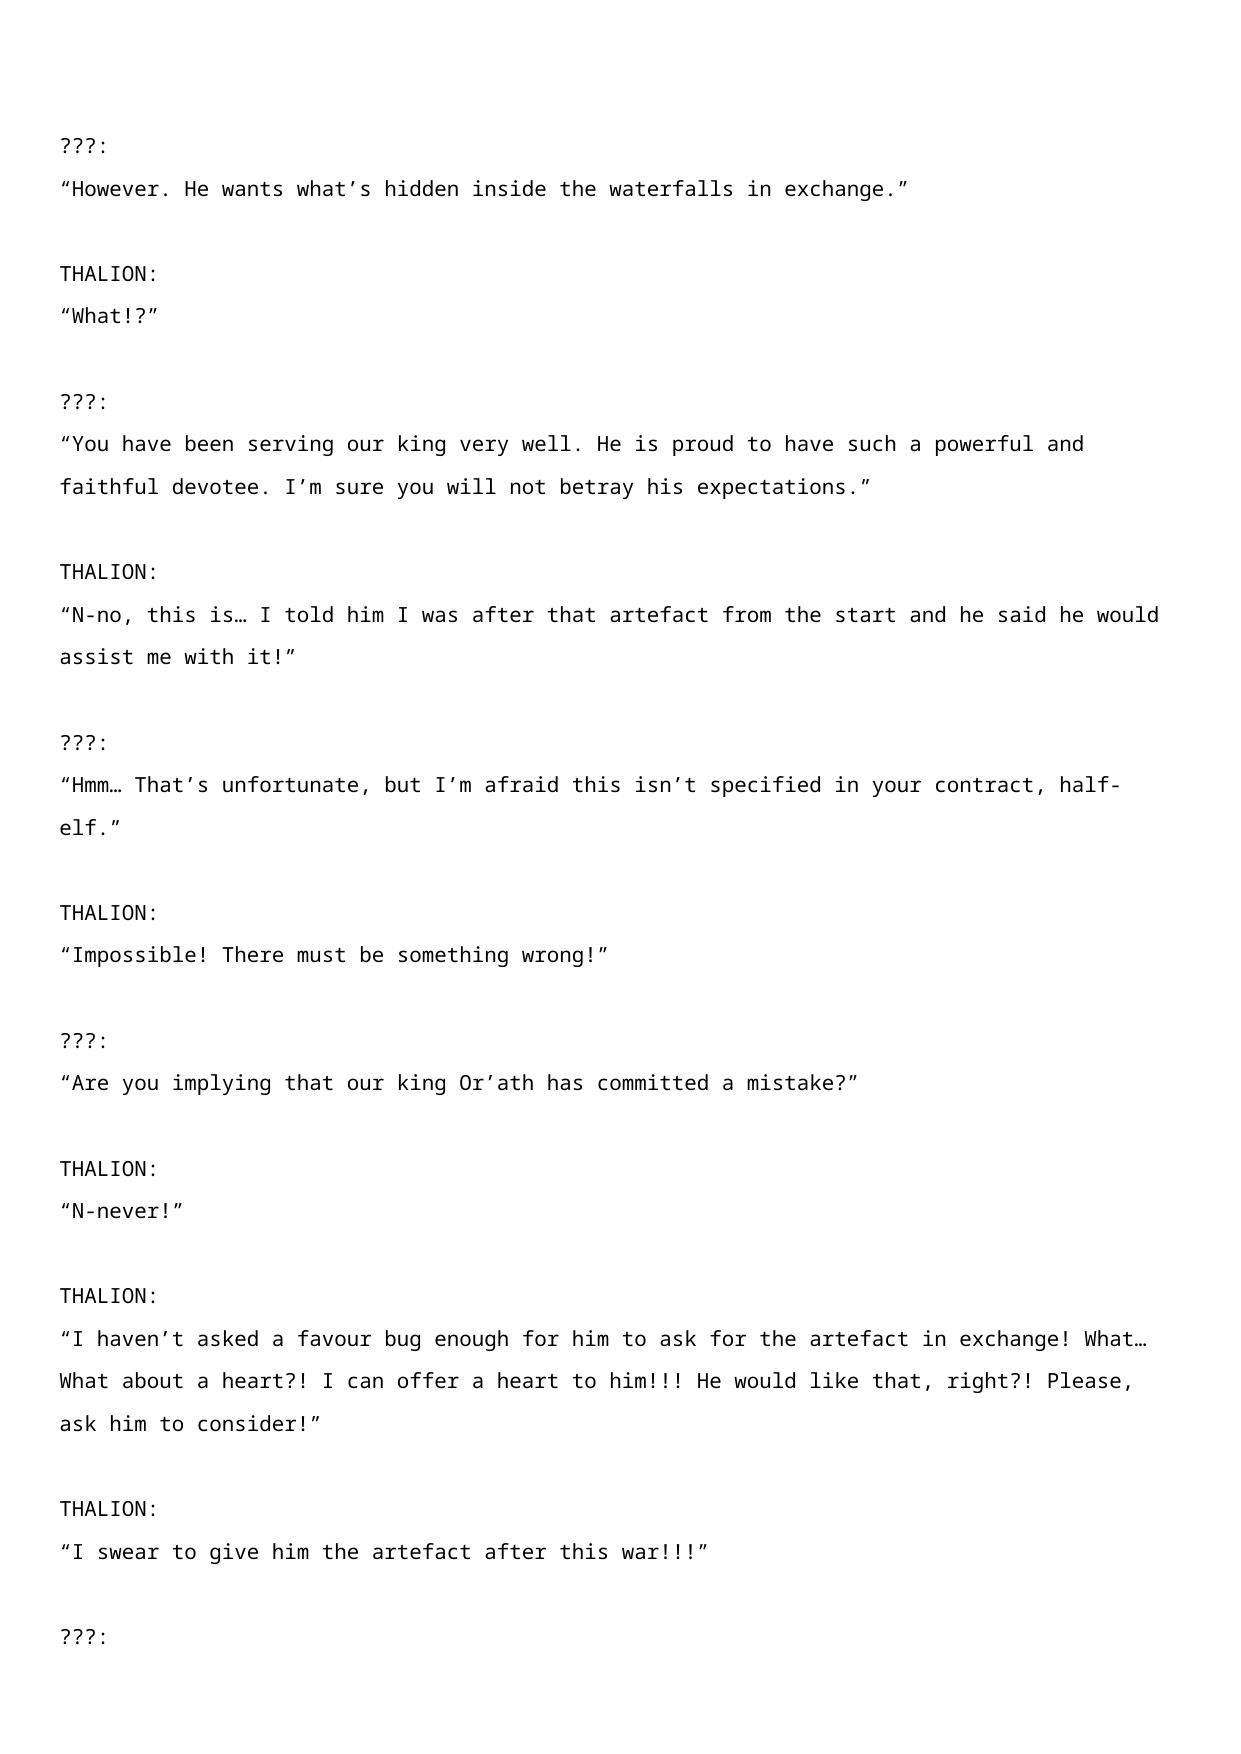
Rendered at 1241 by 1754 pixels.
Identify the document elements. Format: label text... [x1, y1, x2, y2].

text “Impossible! There must be something wrong!” [59, 941, 1181, 969]
text “Are you implying that our king Or’ath has committed a mistake?” [59, 1068, 1181, 1097]
text THALION: [59, 1281, 1181, 1310]
text “What!?” [59, 302, 1181, 330]
text THALION: [59, 898, 1181, 926]
text THALION: [59, 1154, 1181, 1182]
text ???: [59, 1622, 1181, 1651]
text “N-never!” [59, 1196, 1181, 1225]
text “N-no, this is… I told him I was after that artefact from the start and he said he would assist me with it!” [59, 600, 1181, 671]
text “Hmm… That’s unfortunate, but I’m afraid this isn’t specified in your contract, half-elf.” [59, 770, 1181, 841]
text “I swear to give him the artefact after this war!!!” [59, 1537, 1181, 1566]
text THALION: [59, 259, 1181, 287]
text ???: [59, 728, 1181, 756]
text ???: [59, 1026, 1181, 1054]
text “You have been serving our king very well. He is proud to have such a powerful and faithful devotee. I’m sure you will not betray his expectations.” [59, 429, 1181, 500]
text THALION: [59, 1494, 1181, 1523]
text ???: [59, 387, 1181, 415]
text “I haven’t asked a favour bug enough for him to ask for the artefact in exchange! What…What about a heart?! I can offer a heart to him!!! He would like that, right?! Please, ask him to consider!” [59, 1324, 1181, 1438]
text ???: [59, 131, 1181, 159]
text THALION: [59, 557, 1181, 586]
text “However. He wants what’s hidden inside the waterfalls in exchange.” [59, 174, 1181, 202]
